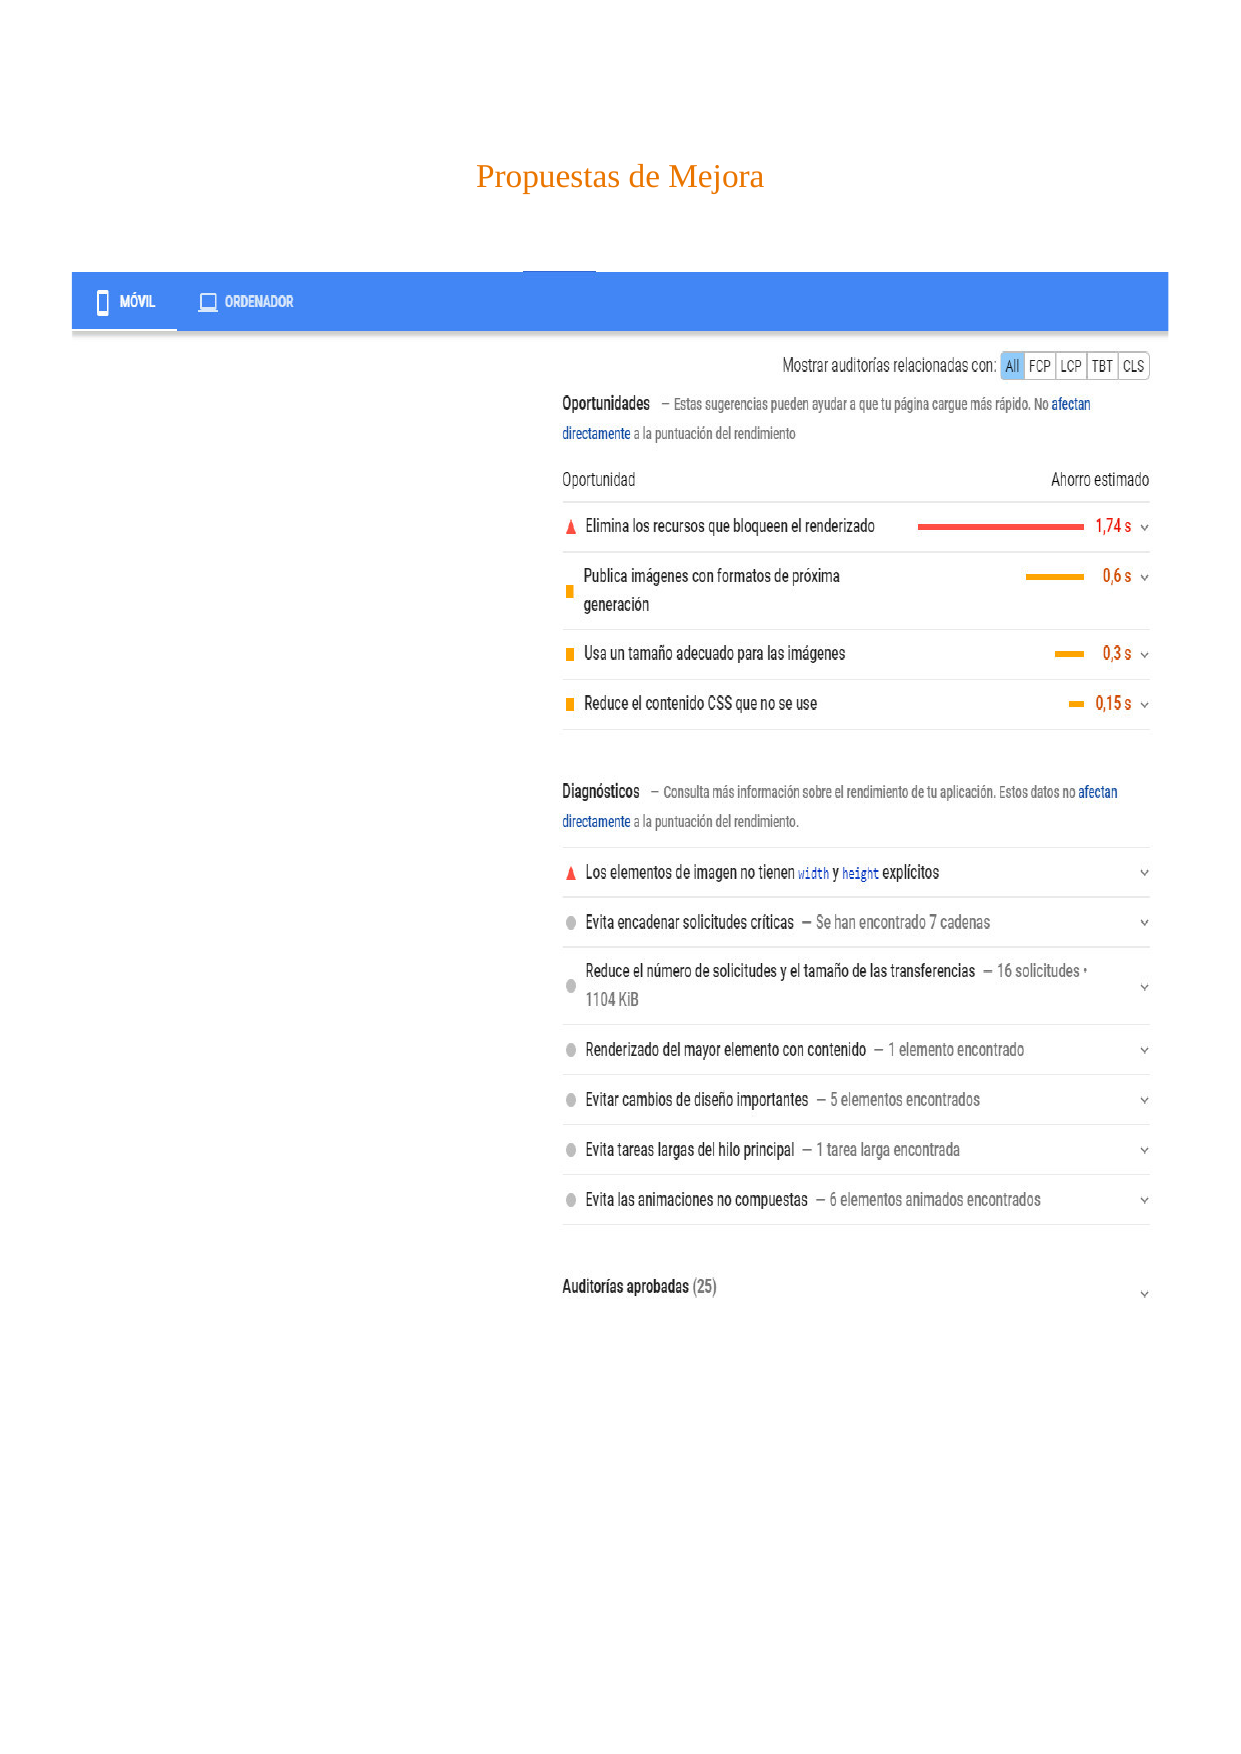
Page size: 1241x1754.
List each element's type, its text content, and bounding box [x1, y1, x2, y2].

text Propuestas de Mejora [118, 156, 1122, 195]
picture [71, 271, 1169, 1354]
